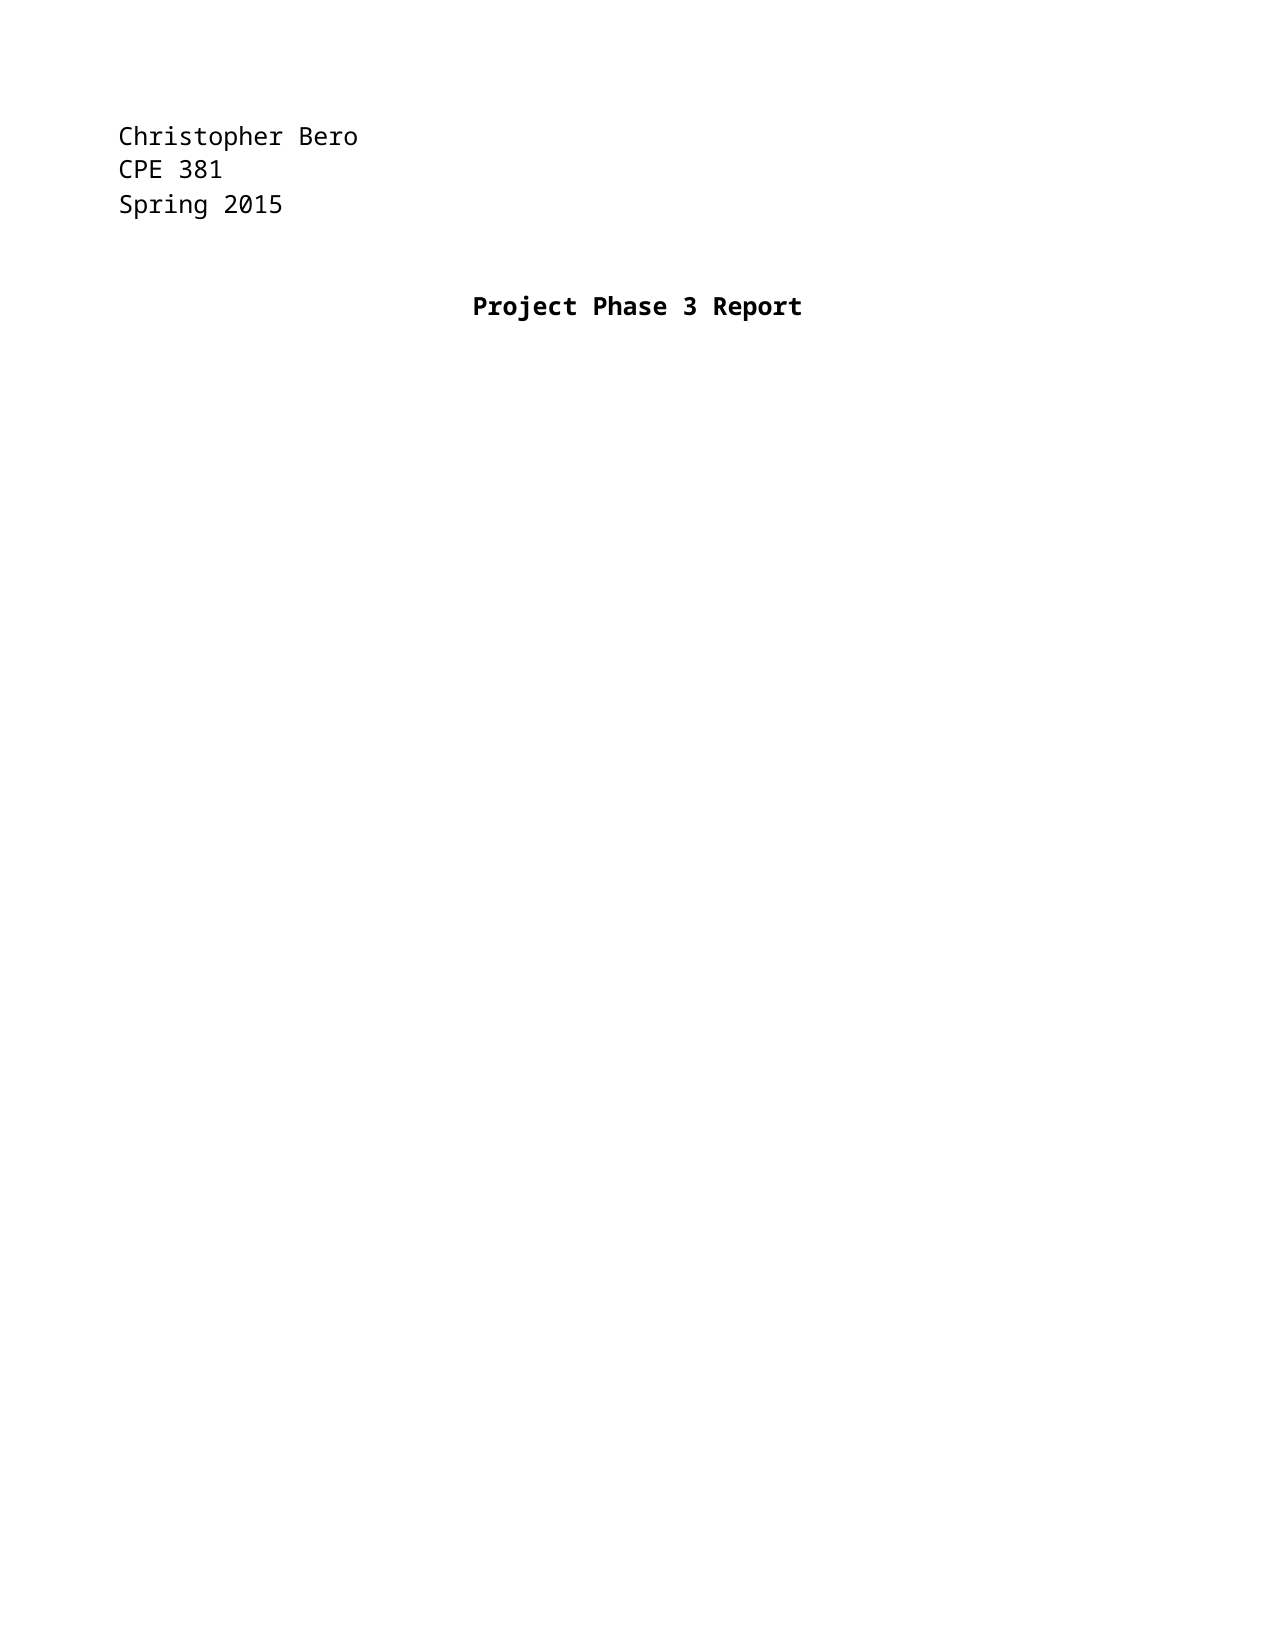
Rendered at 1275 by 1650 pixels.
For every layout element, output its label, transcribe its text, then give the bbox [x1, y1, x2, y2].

text Project Phase 3 Report [118, 288, 1157, 322]
text Christopher Bero [118, 118, 1157, 152]
text Spring 2015 [118, 186, 1157, 220]
text CPE 381 [118, 152, 1157, 186]
